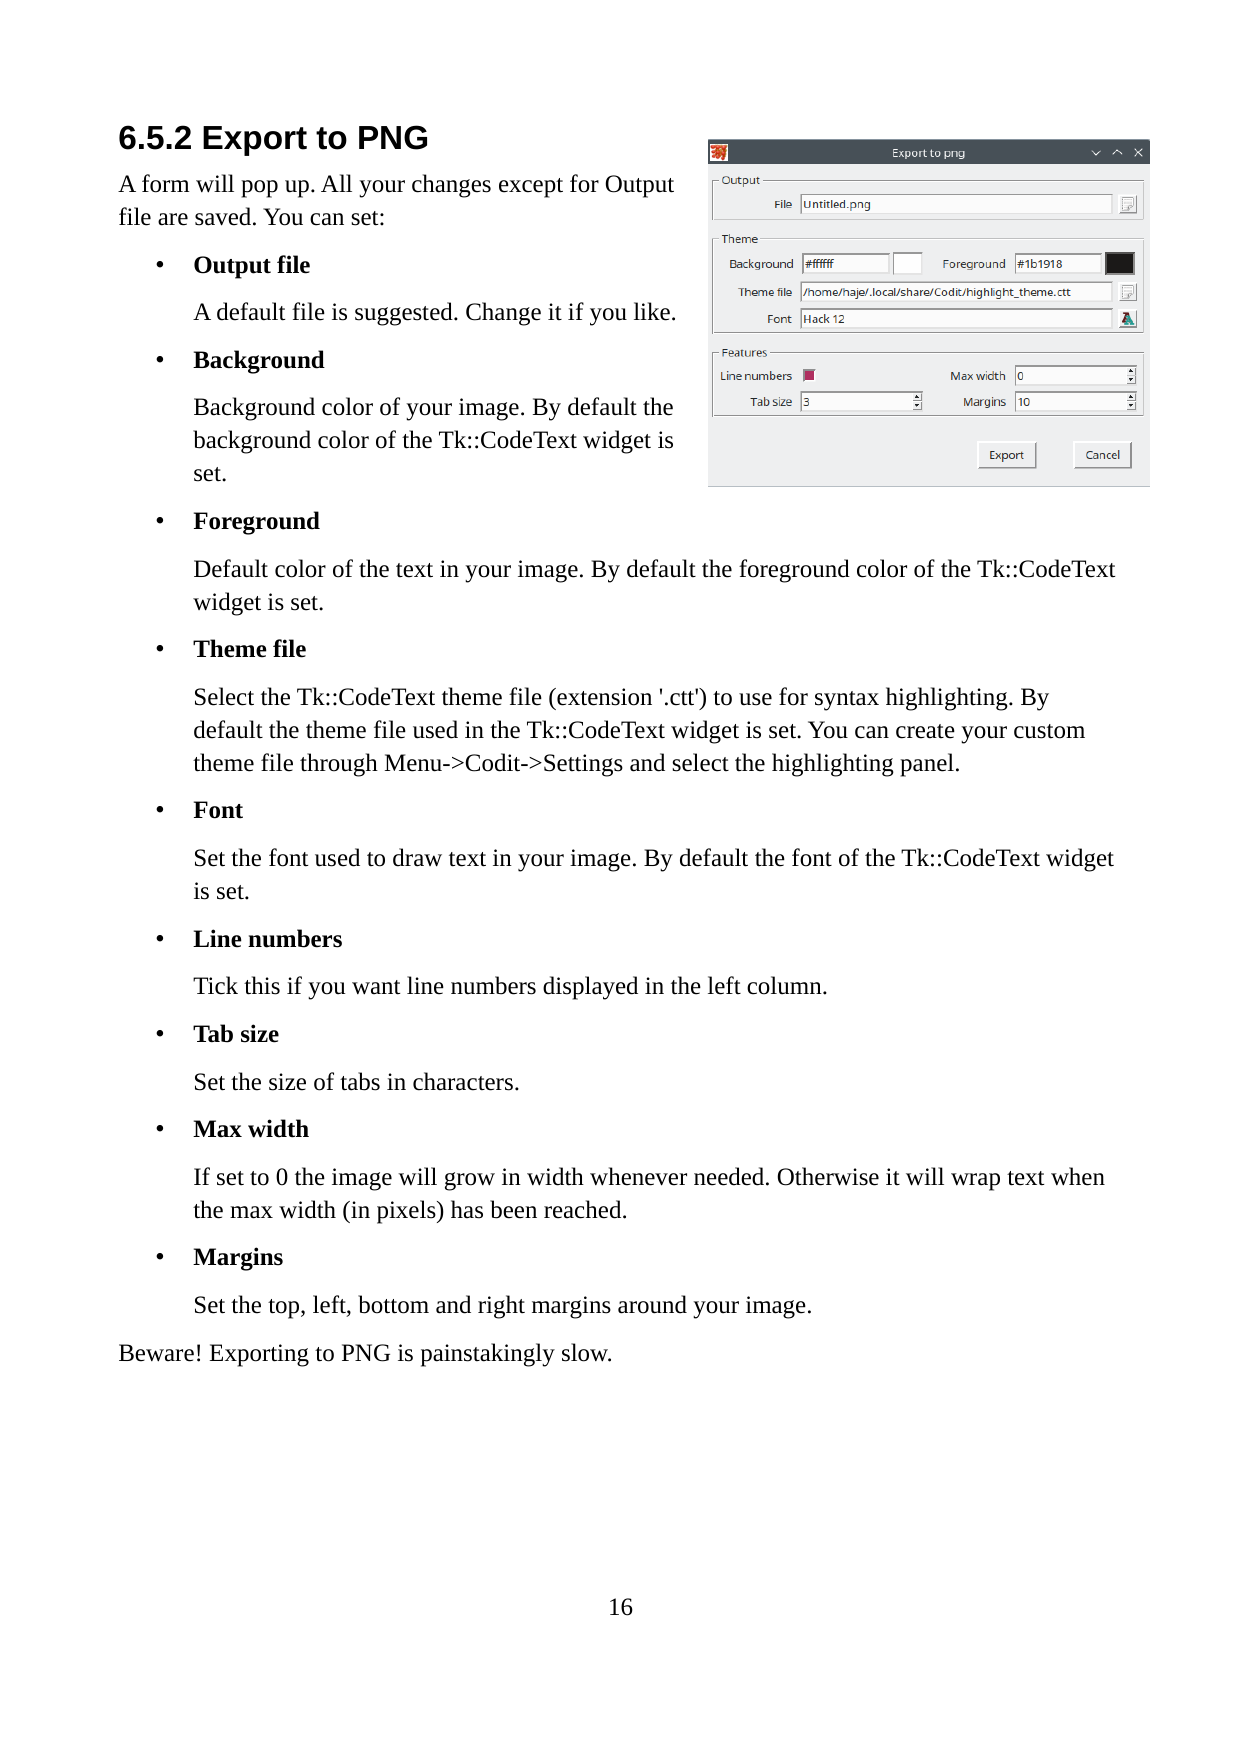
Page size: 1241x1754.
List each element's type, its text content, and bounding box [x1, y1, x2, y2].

list Set the top, left, bottom and right margins around your image. [156, 1290, 1122, 1319]
list Default color of the text in your image. By default the foreground color of the Tk::CodeText widget is set. [156, 554, 1122, 616]
subtitle 6.5.2 Export to PNG [118, 118, 1165, 502]
list Tab size [156, 1019, 1122, 1048]
list Font [156, 796, 1122, 824]
list A default file is suggested. Change it if you like. [156, 297, 693, 326]
list Max width [156, 1114, 1122, 1143]
list Background [156, 345, 693, 374]
text A form will pop up. All your changes except for Output file are saved. You can set: [118, 169, 693, 231]
list Margins [156, 1242, 1122, 1271]
list Output file [156, 250, 693, 278]
text Beware! Exporting to PNG is painstakingly slow. [118, 1338, 1122, 1366]
list Theme file [156, 634, 1122, 663]
list Foreground [156, 506, 1122, 535]
list Select the Tk::CodeText theme file (extension '.ctt') to use for syntax highlighting. By default the theme file used in the Tk::CodeText widget is set. You can create your custom theme file through Menu->Codit->Settings and select the highlighting panel. [156, 682, 1122, 777]
picture [708, 139, 1150, 487]
list Line numbers [156, 924, 1122, 953]
list Set the font used to draw text in your image. By default the font of the Tk::CodeText widget is set. [156, 843, 1122, 905]
list Tick this if you want line numbers displayed in the left column. [156, 971, 1122, 1000]
list If set to 0 the image will grow in width whenever needed. Otherwise it will wrap text when the max width (in pixels) has been reached. [156, 1162, 1122, 1224]
list Background color of your image. By default the background color of the Tk::CodeText widget is set. [156, 392, 693, 487]
list Set the size of tabs in characters. [156, 1067, 1122, 1095]
